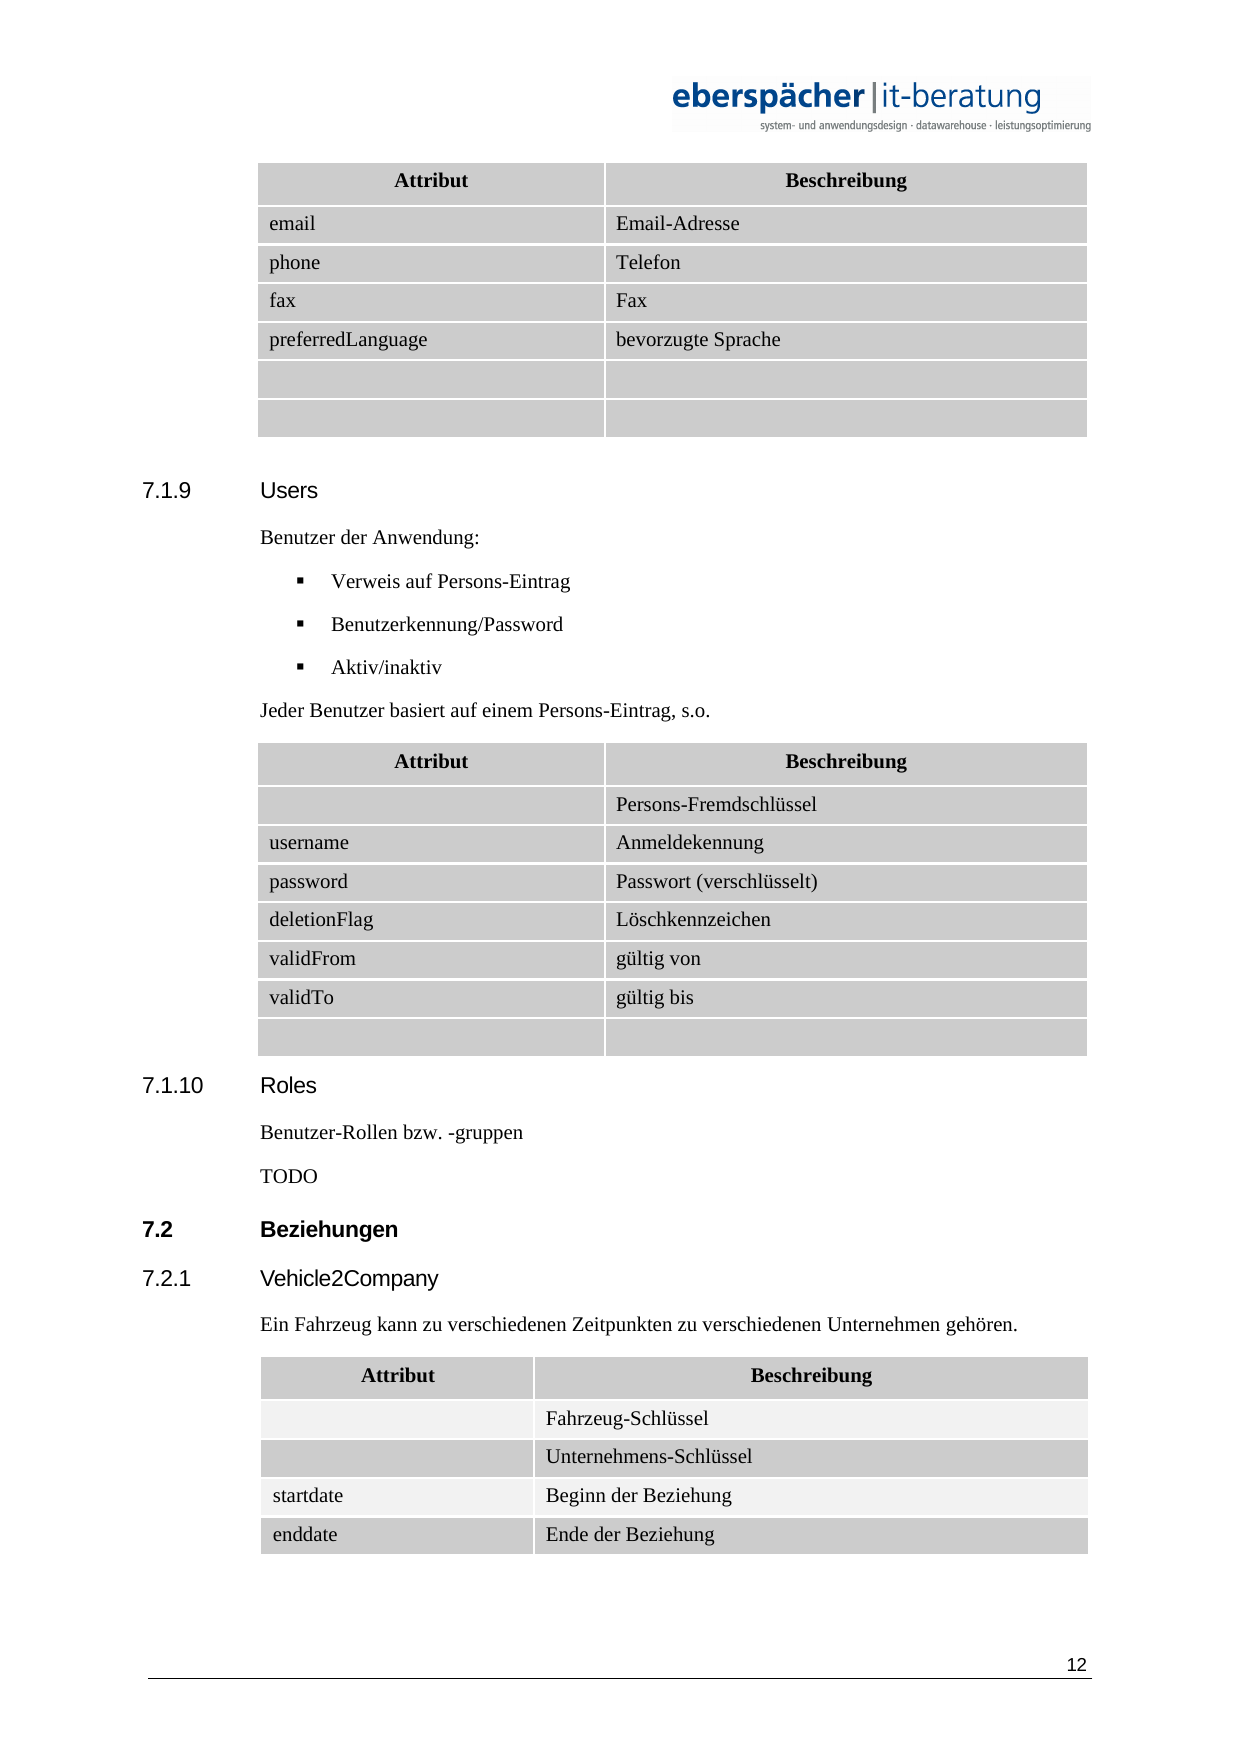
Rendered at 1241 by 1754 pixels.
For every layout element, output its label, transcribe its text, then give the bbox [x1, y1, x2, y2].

table_cell [258, 1019, 604, 1056]
text Benutzer-Rollen bzw. -gruppen [260, 1119, 1090, 1144]
table_cell Ende der Beziehung [535, 1518, 1088, 1554]
text Ein Fahrzeug kann zu verschiedenen Zeitpunkten zu verschiedenen Unternehmen gehören. [260, 1312, 1090, 1336]
table_cell Persons-Fremdschlüssel [606, 787, 1087, 824]
table_header Beschreibung [606, 163, 1087, 205]
table_cell username [258, 826, 604, 862]
table_cell Unternehmens-Schlüssel [535, 1440, 1088, 1477]
table_cell [261, 1401, 533, 1438]
table_cell preferredLanguage [258, 323, 604, 359]
table_cell deletionFlag [258, 903, 604, 940]
table_header Beschreibung [535, 1357, 1088, 1399]
table_cell [606, 1019, 1087, 1056]
table_header Attribut [258, 163, 604, 205]
text Benutzer der Anwendung: [260, 524, 1090, 549]
table_cell Beginn der Beziehung [535, 1479, 1088, 1515]
table_header Attribut [261, 1357, 533, 1399]
table_cell [258, 787, 604, 824]
table_cell phone [258, 246, 604, 282]
list Benutzerkennung/Password [295, 612, 1019, 636]
table_cell gültig bis [606, 981, 1087, 1017]
table_cell Anmeldekennung [606, 826, 1087, 862]
table_cell gültig von [606, 942, 1087, 978]
text TODO [260, 1164, 1090, 1188]
table_cell password [258, 865, 604, 901]
table_cell [606, 361, 1087, 398]
table_cell enddate [261, 1518, 533, 1554]
table_cell bevorzugte Sprache [606, 323, 1087, 359]
table_cell Passwort (verschlüsselt) [606, 865, 1087, 901]
table_cell [606, 400, 1087, 437]
table_cell validFrom [258, 942, 604, 978]
subtitle Roles [142, 1072, 1090, 1099]
text Jeder Benutzer basiert auf einem Persons-Eintrag, s.o. [260, 698, 1090, 722]
table_cell fax [258, 284, 604, 321]
subtitle Users [142, 477, 1090, 504]
picture [672, 76, 1091, 132]
subtitle Vehicle2Company [142, 1265, 1090, 1291]
table_header Attribut [258, 743, 604, 785]
table_cell Telefon [606, 246, 1087, 282]
table_cell Email-Adresse [606, 207, 1087, 243]
table_cell Fax [606, 284, 1087, 321]
table_cell Fahrzeug-Schlüssel [535, 1401, 1088, 1438]
list Aktiv/inaktiv [295, 655, 1019, 679]
table_cell email [258, 207, 604, 243]
table_header Beschreibung [606, 743, 1087, 785]
table_cell [258, 400, 604, 437]
subtitle Beziehungen [142, 1216, 1090, 1242]
table_cell Löschkennzeichen [606, 903, 1087, 940]
table_cell [261, 1440, 533, 1477]
list Verweis auf Persons-Eintrag [295, 569, 1019, 593]
table_cell startdate [261, 1479, 533, 1515]
table_cell [258, 361, 604, 398]
table_cell validTo [258, 981, 604, 1017]
